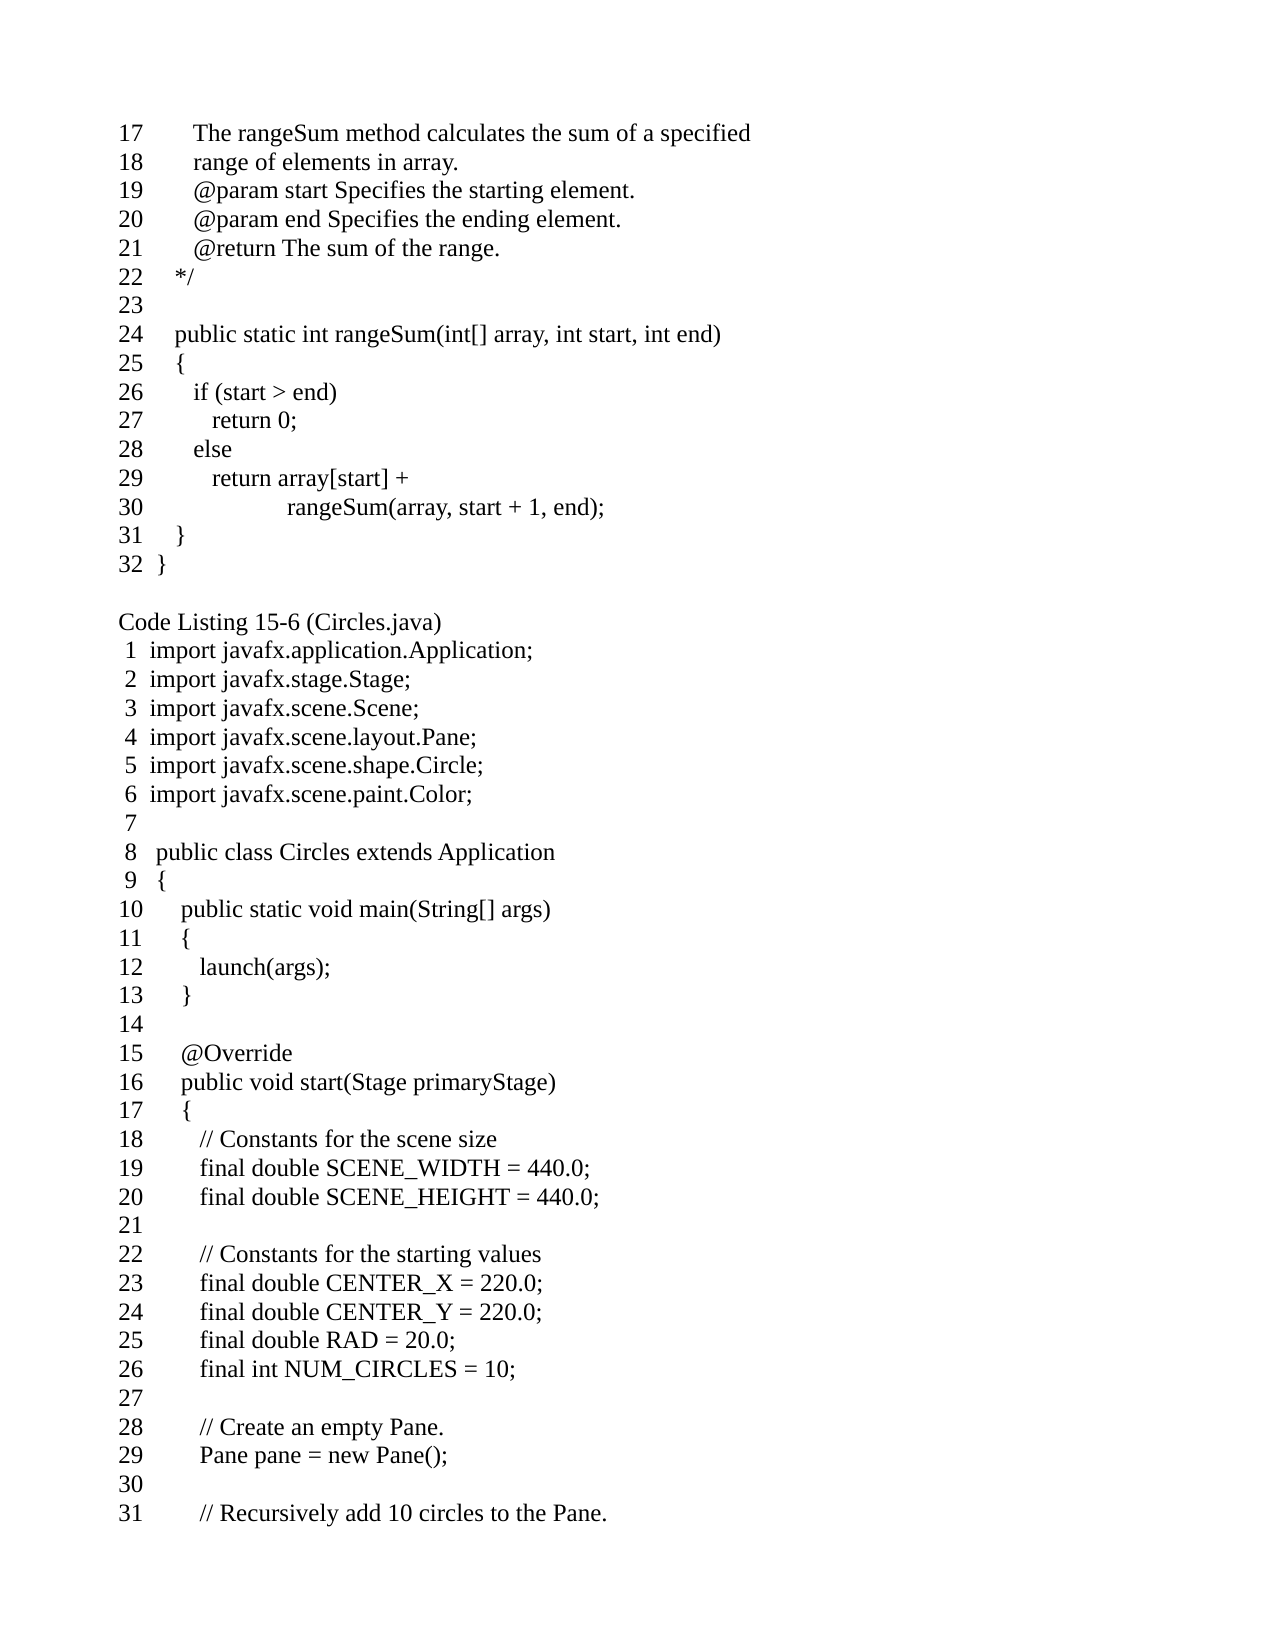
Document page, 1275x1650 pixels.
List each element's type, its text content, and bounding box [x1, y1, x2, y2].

text 28 // Create an empty Pane. [118, 1412, 1157, 1441]
text 17 { [118, 1096, 1157, 1124]
text 3 import javafx.scene.Scene; [118, 693, 1157, 722]
text 22 // Constants for the starting values [118, 1239, 1157, 1268]
text 5 import javafx.scene.shape.Circle; [118, 751, 1157, 779]
text 19 @param start Specifies the starting element. [118, 176, 1157, 204]
text 22 */ [118, 262, 1157, 291]
text 23 final double CENTER_X = 220.0; [118, 1268, 1157, 1297]
text 24 public static int rangeSum(int[] array, int start, int end) [118, 319, 1157, 348]
text 1 import javafx.application.Application; [118, 636, 1157, 664]
text 18 range of elements in array. [118, 147, 1157, 176]
text 27 return 0; [118, 406, 1157, 434]
text 27 [118, 1383, 1157, 1412]
text 30 rangeSum(array, start + 1, end); [118, 492, 1157, 521]
text 19 final double SCENE_WIDTH = 440.0; [118, 1153, 1157, 1182]
text 21 @return The sum of the range. [118, 233, 1157, 262]
text 18 // Constants for the scene size [118, 1124, 1157, 1153]
text 29 Pane pane = new Pane(); [118, 1441, 1157, 1469]
text 28 else [118, 434, 1157, 463]
text 29 return array[start] + [118, 463, 1157, 492]
text 26 if (start > end) [118, 377, 1157, 406]
text 16 public void start(Stage primaryStage) [118, 1067, 1157, 1096]
text 10 public static void main(String[] args) [118, 894, 1157, 923]
text 4 import javafx.scene.layout.Pane; [118, 722, 1157, 751]
text 7 [118, 808, 1157, 837]
text 8 public class Circles extends Application [118, 837, 1157, 866]
text 31 } [118, 521, 1157, 549]
text 13 } [118, 981, 1157, 1009]
text 31 // Recursively add 10 circles to the Pane. [118, 1498, 1157, 1527]
text 32 } [118, 549, 1157, 578]
text 20 final double SCENE_HEIGHT = 440.0; [118, 1182, 1157, 1211]
text 2 import javafx.stage.Stage; [118, 664, 1157, 693]
text 23 [118, 291, 1157, 319]
text 26 final int NUM_CIRCLES = 10; [118, 1354, 1157, 1383]
text Code Listing 15-6 (Circles.java) [118, 607, 1157, 636]
text 30 [118, 1469, 1157, 1498]
text 15 @Override [118, 1038, 1157, 1067]
text 14 [118, 1009, 1157, 1038]
text 9 { [118, 866, 1157, 894]
text 25 final double RAD = 20.0; [118, 1326, 1157, 1354]
text 25 { [118, 348, 1157, 377]
text 21 [118, 1211, 1157, 1239]
text 24 final double CENTER_Y = 220.0; [118, 1297, 1157, 1326]
text 17 The rangeSum method calculates the sum of a specified [118, 118, 1157, 147]
text 20 @param end Specifies the ending element. [118, 204, 1157, 233]
text 12 launch(args); [118, 952, 1157, 981]
text 6 import javafx.scene.paint.Color; [118, 779, 1157, 808]
text 11 { [118, 923, 1157, 952]
